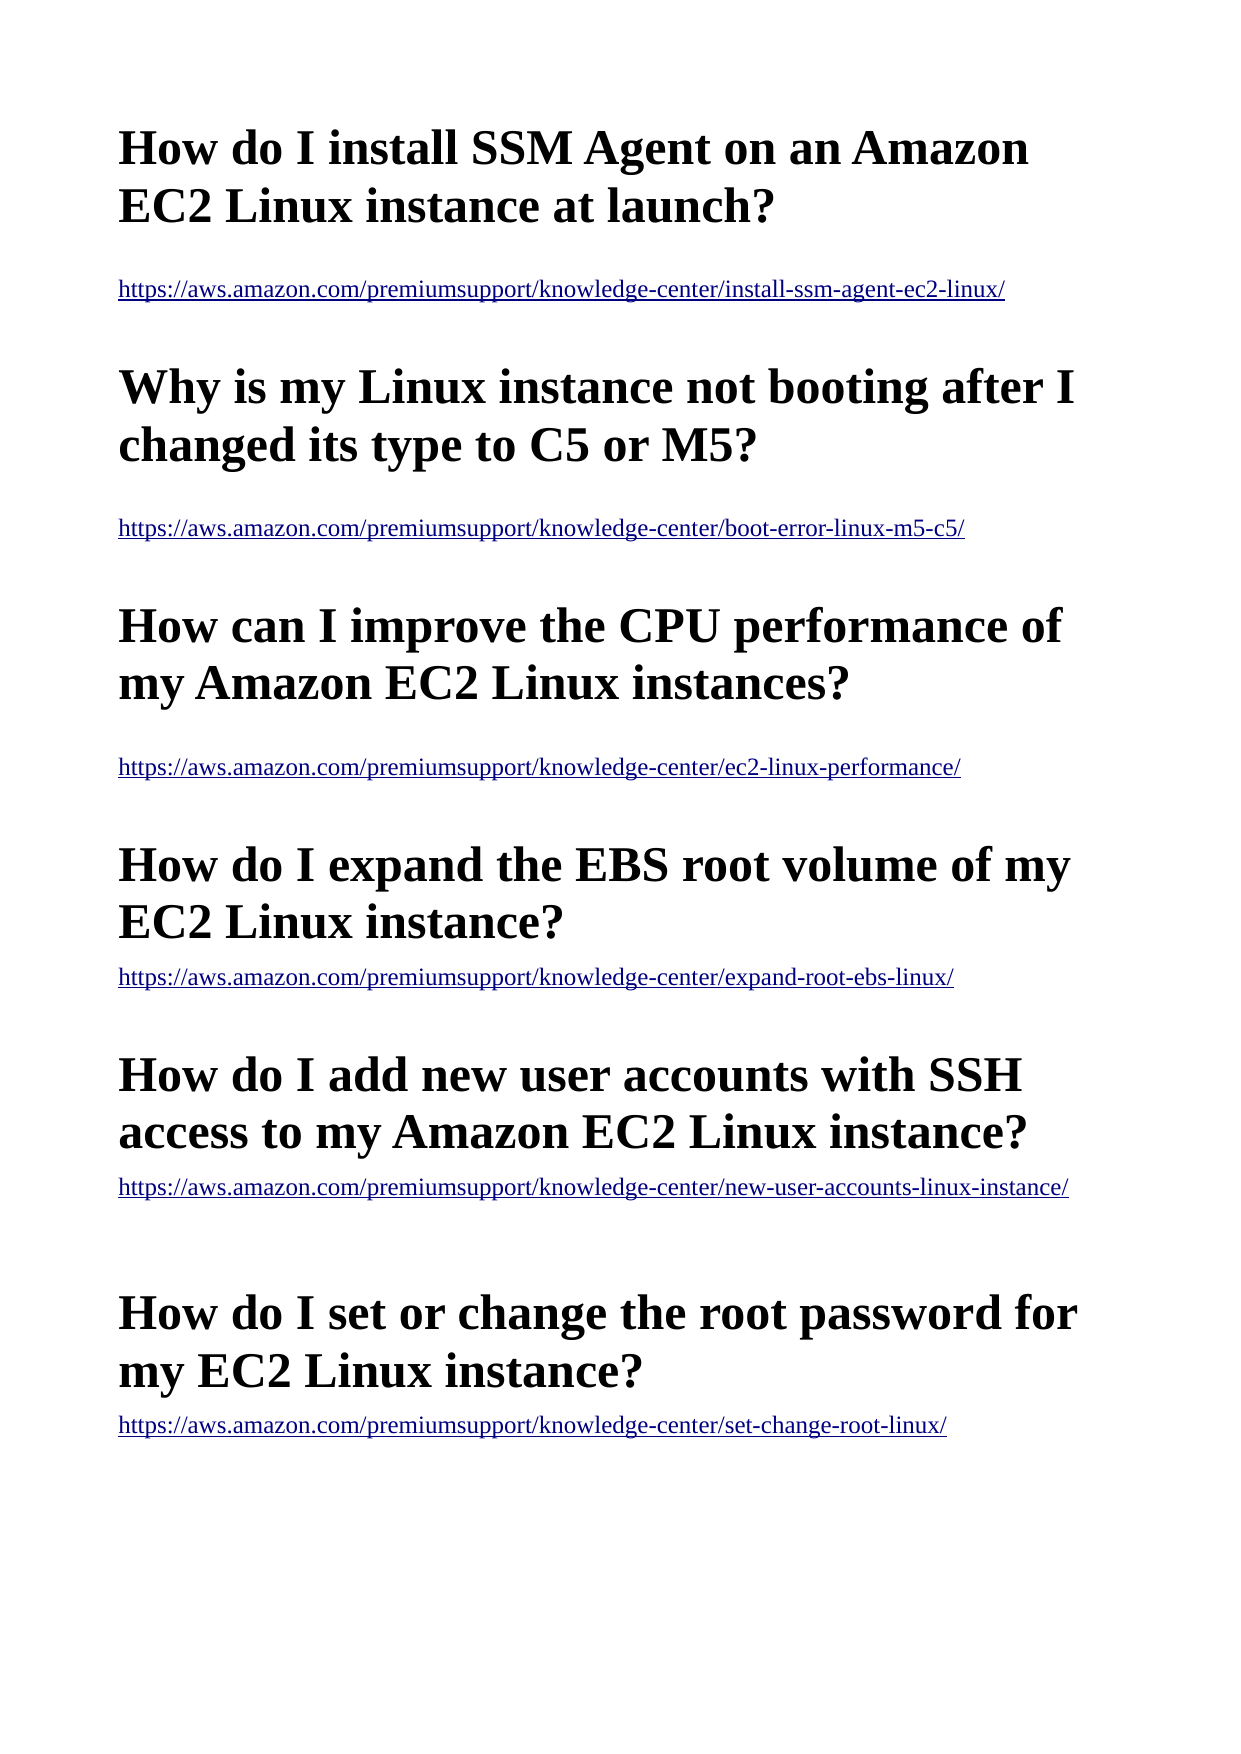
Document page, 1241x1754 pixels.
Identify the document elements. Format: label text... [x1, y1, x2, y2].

text https://aws.amazon.com/premiumsupport/knowledge-center/boot-error-linux-m5-c5/ [118, 513, 1122, 542]
text https://aws.amazon.com/premiumsupport/knowledge-center/set-change-root-linux/ [118, 1411, 1122, 1439]
subtitle How do I add new user accounts with SSH access to my Amazon EC2 Linux instance? [118, 1044, 1122, 1159]
text https://aws.amazon.com/premiumsupport/knowledge-center/ec2-linux-performance/ [118, 752, 1122, 781]
subtitle How can I improve the CPU performance of my Amazon EC2 Linux instances? [118, 596, 1122, 711]
text https://aws.amazon.com/premiumsupport/knowledge-center/new-user-accounts-linux-instance/ [118, 1172, 1122, 1201]
subtitle Why is my Linux instance not booting after I changed its type to C5 or M5? [118, 357, 1122, 472]
text https://aws.amazon.com/premiumsupport/knowledge-center/expand-root-ebs-linux/ [118, 962, 1122, 991]
subtitle How do I expand the EBS root volume of my EC2 Linux instance? [118, 834, 1122, 949]
subtitle How do I set or change the root password for my EC2 Linux instance? [118, 1283, 1122, 1398]
text https://aws.amazon.com/premiumsupport/knowledge-center/install-ssm-agent-ec2-linux/ [118, 274, 1122, 303]
subtitle How do I install SSM Agent on an Amazon EC2 Linux instance at launch? [118, 118, 1122, 233]
